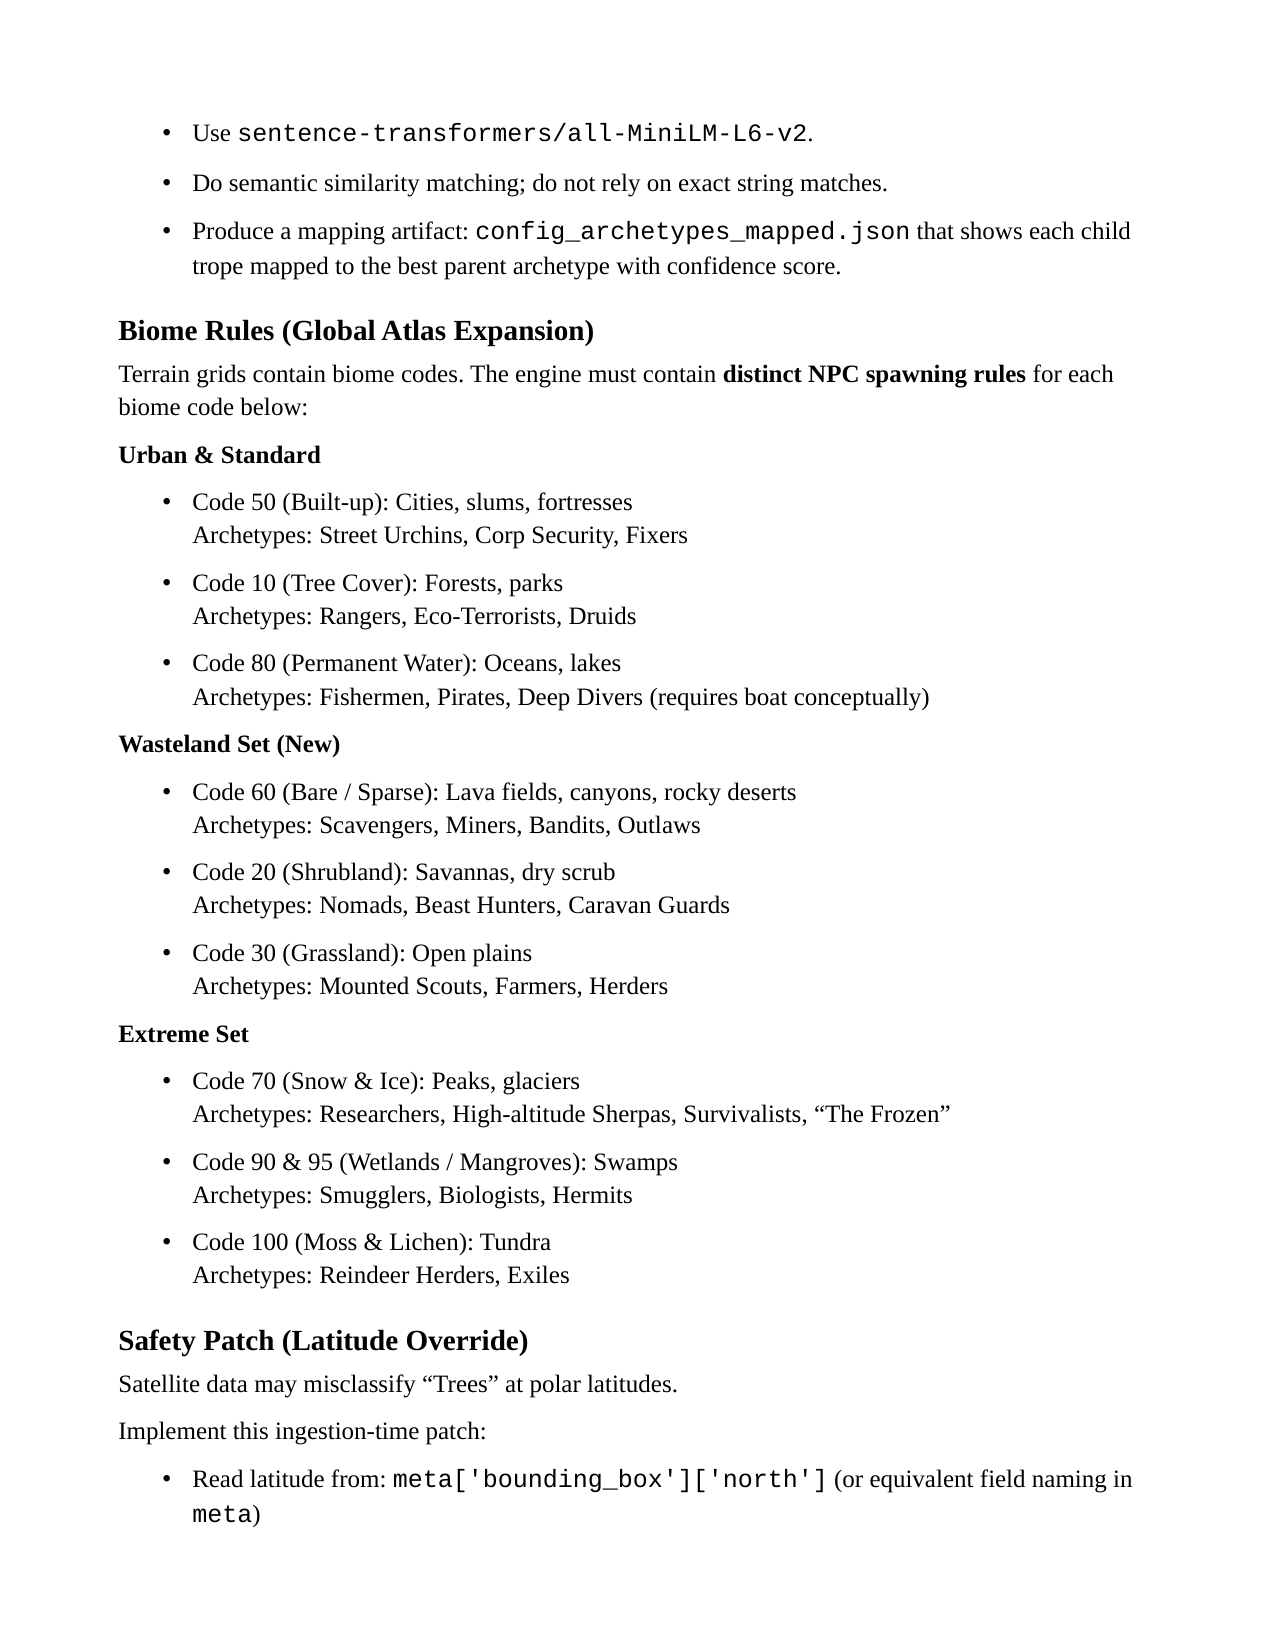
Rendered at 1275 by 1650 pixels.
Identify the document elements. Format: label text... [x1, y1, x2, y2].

text Satellite data may misclassify “Trees” at polar latitudes. [118, 1369, 1157, 1397]
list Code 30 (Grassland): Open plains Archetypes: Mounted Scouts, Farmers, Herders [162, 938, 1157, 1000]
text Urban & Standard [118, 440, 1157, 468]
subtitle Biome Rules (Global Atlas Expansion) [118, 313, 1157, 347]
list Code 10 (Tree Cover): Forests, parks Archetypes: Rangers, Eco-Terrorists, Druids [162, 568, 1157, 630]
text Implement this ingestion-time patch: [118, 1416, 1157, 1445]
text Wasteland Set (New) [118, 729, 1157, 758]
list Code 100 (Moss & Lichen): Tundra Archetypes: Reindeer Herders, Exiles [162, 1227, 1157, 1289]
text Extreme Set [118, 1019, 1157, 1047]
list Code 70 (Snow & Ice): Peaks, glaciers Archetypes: Researchers, High-altitude Sherpas, Survivalists, “The Frozen” [162, 1066, 1157, 1128]
list Read latitude from: meta['bounding_box']['north'] (or equivalent field naming in meta) [162, 1464, 1157, 1530]
list Code 80 (Permanent Water): Oceans, lakes Archetypes: Fishermen, Pirates, Deep Divers (requires boat conceptually) [162, 648, 1157, 710]
list Use sentence-transformers/all-MiniLM-L6-v2. [162, 118, 1157, 149]
list Produce a mapping artifact: config_archetypes_mapped.json that shows each child trope mapped to the best parent archetype with confidence score. [162, 216, 1157, 279]
list Code 50 (Built-up): Cities, slums, fortresses Archetypes: Street Urchins, Corp Security, Fixers [162, 487, 1157, 549]
list Code 20 (Shrubland): Savannas, dry scrub Archetypes: Nomads, Beast Hunters, Caravan Guards [162, 857, 1157, 919]
list Do semantic similarity matching; do not rely on exact string matches. [162, 168, 1157, 197]
text Terrain grids contain biome codes. The engine must contain distinct NPC spawning rules for each biome code below: [118, 359, 1157, 421]
list Code 90 & 95 (Wetlands / Mangroves): Swamps Archetypes: Smugglers, Biologists, Hermits [162, 1147, 1157, 1209]
subtitle Safety Patch (Latitude Override) [118, 1323, 1157, 1356]
list Code 60 (Bare / Sparse): Lava fields, canyons, rocky deserts Archetypes: Scavengers, Miners, Bandits, Outlaws [162, 777, 1157, 838]
